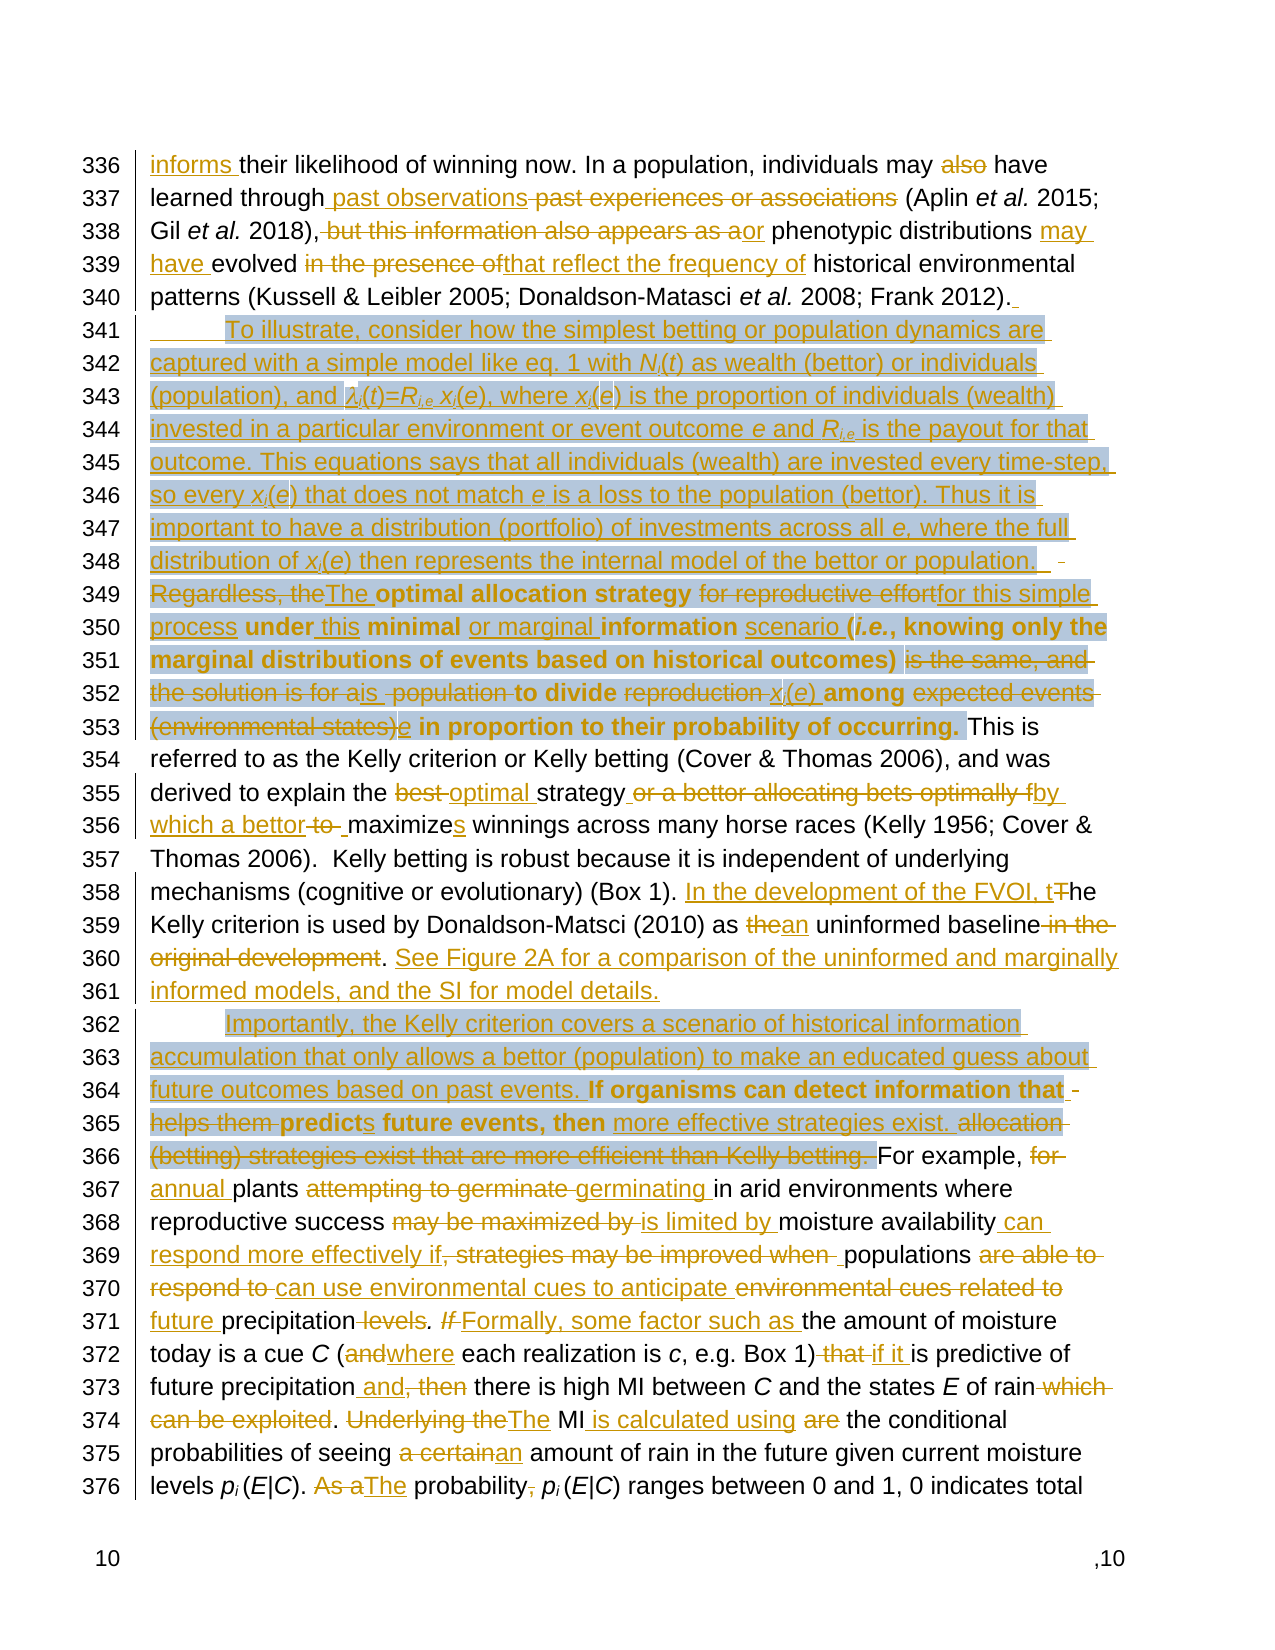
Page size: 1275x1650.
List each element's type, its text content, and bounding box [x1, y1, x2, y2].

text Often, a population (bettor) may have an approximation of the likelihood of possible states (outcomes) from past states, written formally as 𝜌i ( xi (E) ) = 𝜌i (E) to indicate that some internal model of probabilities motivates allocation of resources (bets). For example, a bettor might know how often horses in a race have won in the past and this informs their likelihood of winning now. In a population, individuals may have learned through past observations (Aplin et al. 2015; Gil et al. 2018),or phenotypic distributions may have evolved that reflect the frequency of historical environmental patterns (Kussell & Leibler 2005; Donaldson-Matasci et al. 2008; Frank 2012). [150, 150, 1125, 311]
text Importantly, the Kelly criterion covers a scenario of historical information accumulation that only allows a bettor (population) to make an educated guess about future outcomes based on past events. If organisms can detect information that predicts future events, then more effective strategies exist. For example, annual plants germinating in arid environments where reproductive success is limited by moisture availability can respond more effectively if populations can use environmental cues to anticipate future precipitation. Formally, some factor such as the amount of moisture today is a cue C (where each realization is c, e.g. Box 1)if it is predictive of future precipitation and there is high MI between C and the states E of rain. The MI is calculated using the conditional probabilities of seeing an amount of rain in the future given current moisture levels pi (E|C). The probability pi (E|C) ranges between 0 and 1, 0 indicates total independence of these two events, and 1 indicates that the current cue is perfectly predictive. The distribution pi (E|C) can be interpreted as a statement on the reliability of a cue, where a value close to 1 means that a certain cue is almost perfectly predictive of an outcome. The corresponding per-capita growth rate is 𝜌i ( xi (E|C) ) = 𝜌i (E|C). [150, 1009, 1125, 1500]
text To illustrate, consider how the simplest betting or population dynamics are captured with a simple model like eq. 1 with Ni(t) as wealth (bettor) or individuals (population), and λi(t)=Ri,e xi(e), where xi(e) is the proportion of individuals (wealth) invested in a particular environment or event outcome e and Ri,e is the payout for that outcome. This equations says that all individuals (wealth) are invested every time-step, so every xi(e) that does not match e is a loss to the population (bettor). Thus it is important to have a distribution (portfolio) of investments across all e, where the full distribution of xi(e) then represents the internal model of the bettor or population. The optimal allocation strategy for this simple process under this minimal or marginal information scenario (i.e., knowing only the marginal distributions of events based on historical outcomes) is to divide xi(e) among e in proportion to their probability of occurring. This is referred to as the Kelly criterion or Kelly betting (Cover & Thomas 2006), and was derived to explain the optimal strategy by which a bettor maximizes winnings across many horse races (Kelly 1956; Cover & Thomas 2006). Kelly betting is robust because it is independent of underlying mechanisms (cognitive or evolutionary) (Box 1). In the development of the FVOI, the Kelly criterion is used by Donaldson-Matsci (2010) as an uninformed baseline. See Figure 2A for a comparison of the uninformed and marginally informed models, and the SI for model details. [150, 315, 1125, 1004]
